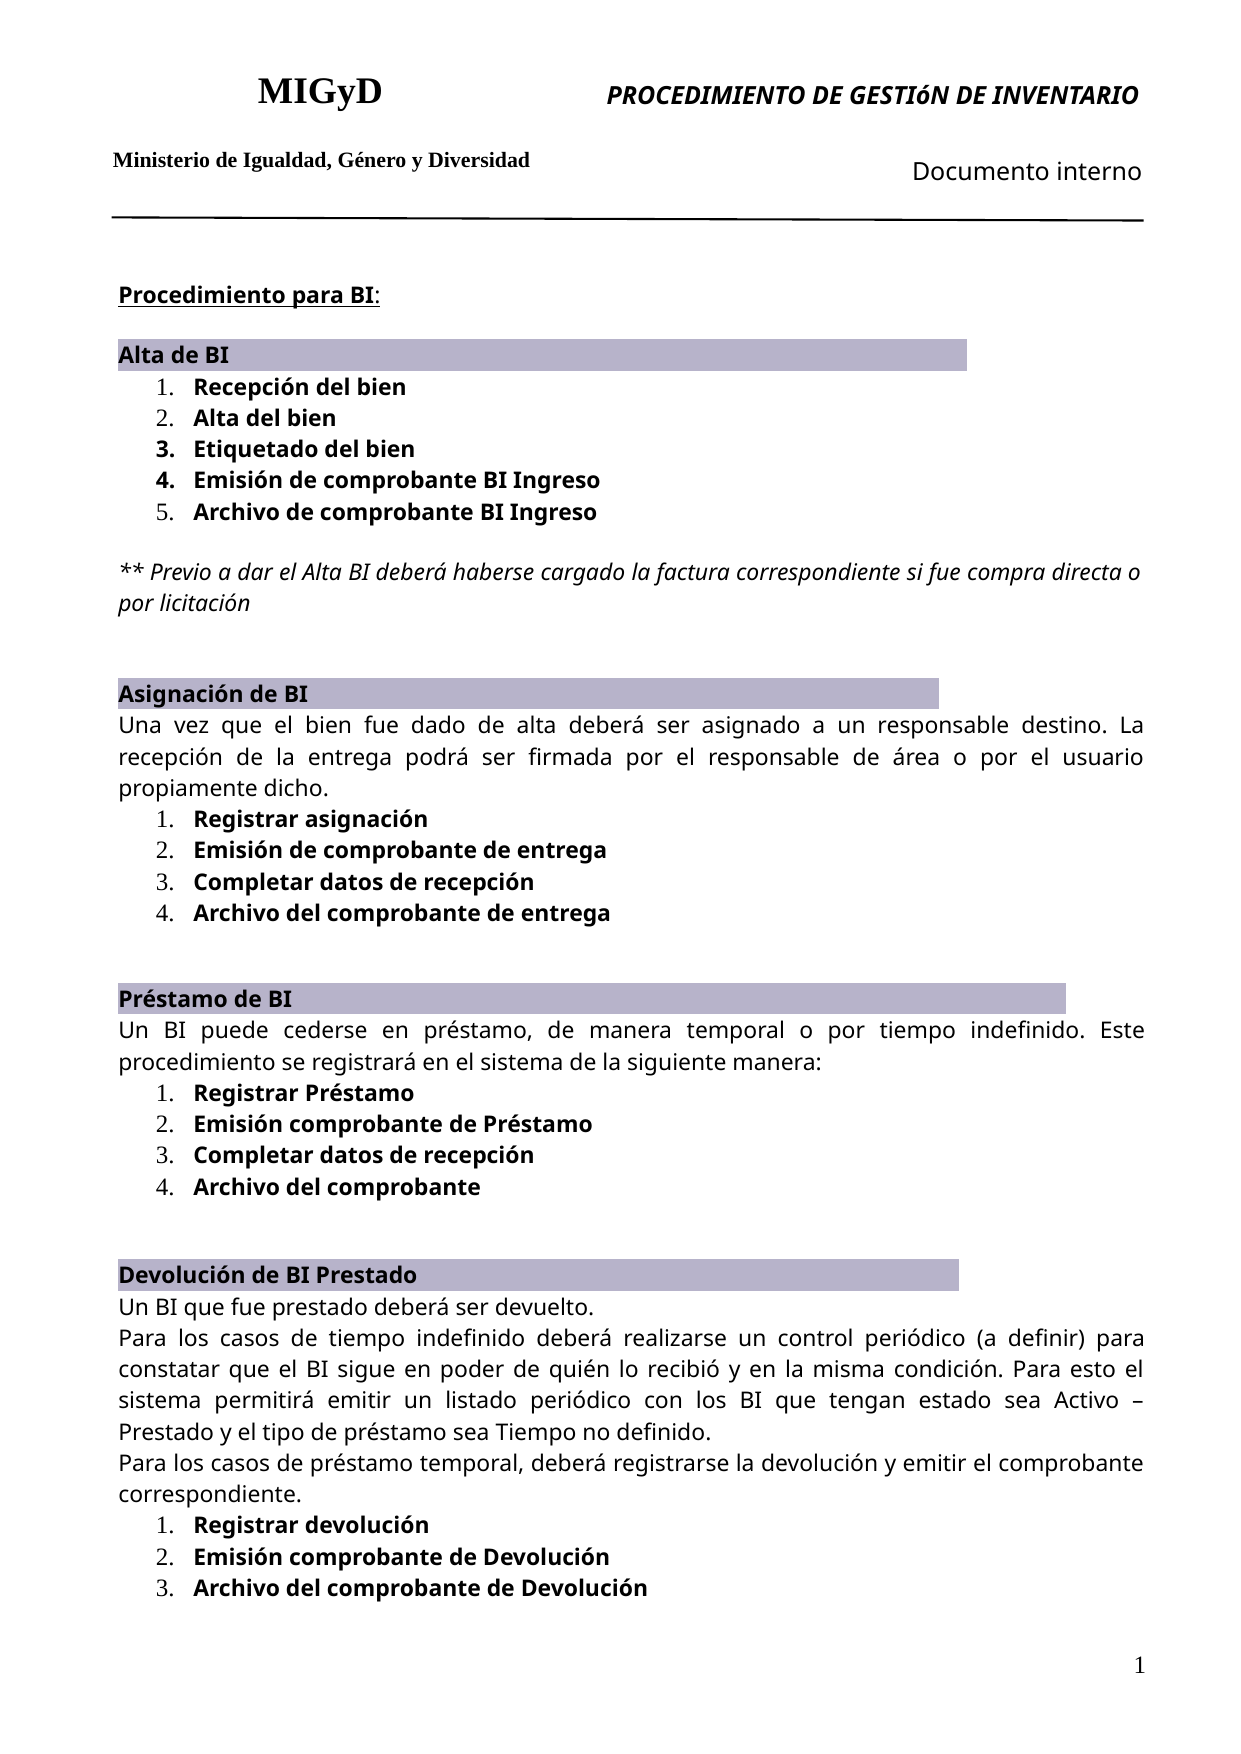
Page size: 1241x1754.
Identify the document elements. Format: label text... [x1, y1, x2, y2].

text Procedimiento para BI: [118, 279, 1146, 311]
text Devolución de BI Prestado [118, 1259, 1146, 1291]
text Un BI que fue prestado deberá ser devuelto. [118, 1291, 1146, 1322]
list Archivo del comprobante de entrega [156, 897, 1146, 928]
text Un BI puede cederse en préstamo, de manera temporal o por tiempo indefinido. Este procedimiento se registrará en el sistema de la siguiente manera: [118, 1014, 1146, 1077]
list Completar datos de recepción [156, 866, 1146, 897]
list Emisión de comprobante de entrega [156, 834, 1146, 866]
list Registrar asignación [156, 803, 1146, 834]
list Registrar devolución [156, 1509, 1146, 1541]
list Alta del bien [156, 402, 1146, 433]
list Archivo de comprobante BI Ingreso [156, 496, 1146, 527]
text Alta de BI [118, 339, 1146, 371]
text Para los casos de tiempo indefinido deberá realizarse un control periódico (a definir) para constatar que el BI sigue en poder de quién lo recibió y en la misma condición. Para esto el sistema permitirá emitir un listado periódico con los BI que tengan estado sea Activo – Prestado y el tipo de préstamo sea Tiempo no definido. [118, 1322, 1146, 1447]
text ** Previo a dar el Alta BI deberá haberse cargado la factura correspondiente si fue compra directa o por licitación [118, 556, 1146, 618]
list Etiquetado del bien [156, 433, 1146, 464]
text Para los casos de préstamo temporal, deberá registrarse la devolución y emitir el comprobante correspondiente. [118, 1447, 1146, 1509]
text Asignación de BI [118, 678, 1146, 709]
list Completar datos de recepción [156, 1139, 1146, 1171]
list Emisión de comprobante BI Ingreso [156, 464, 1146, 496]
list Emisión comprobante de Devolución [156, 1541, 1146, 1572]
list Archivo del comprobante [156, 1171, 1146, 1202]
text Una vez que el bien fue dado de alta deberá ser asignado a un responsable destino. La recepción de la entrega podrá ser firmada por el responsable de área o por el usuario propiamente dicho. [118, 709, 1146, 803]
list Registrar Préstamo [156, 1077, 1146, 1108]
list Archivo del comprobante de Devolución [156, 1572, 1146, 1603]
text Préstamo de BI [118, 983, 1146, 1014]
list Emisión comprobante de Préstamo [156, 1108, 1146, 1139]
list Recepción del bien [156, 371, 1146, 402]
